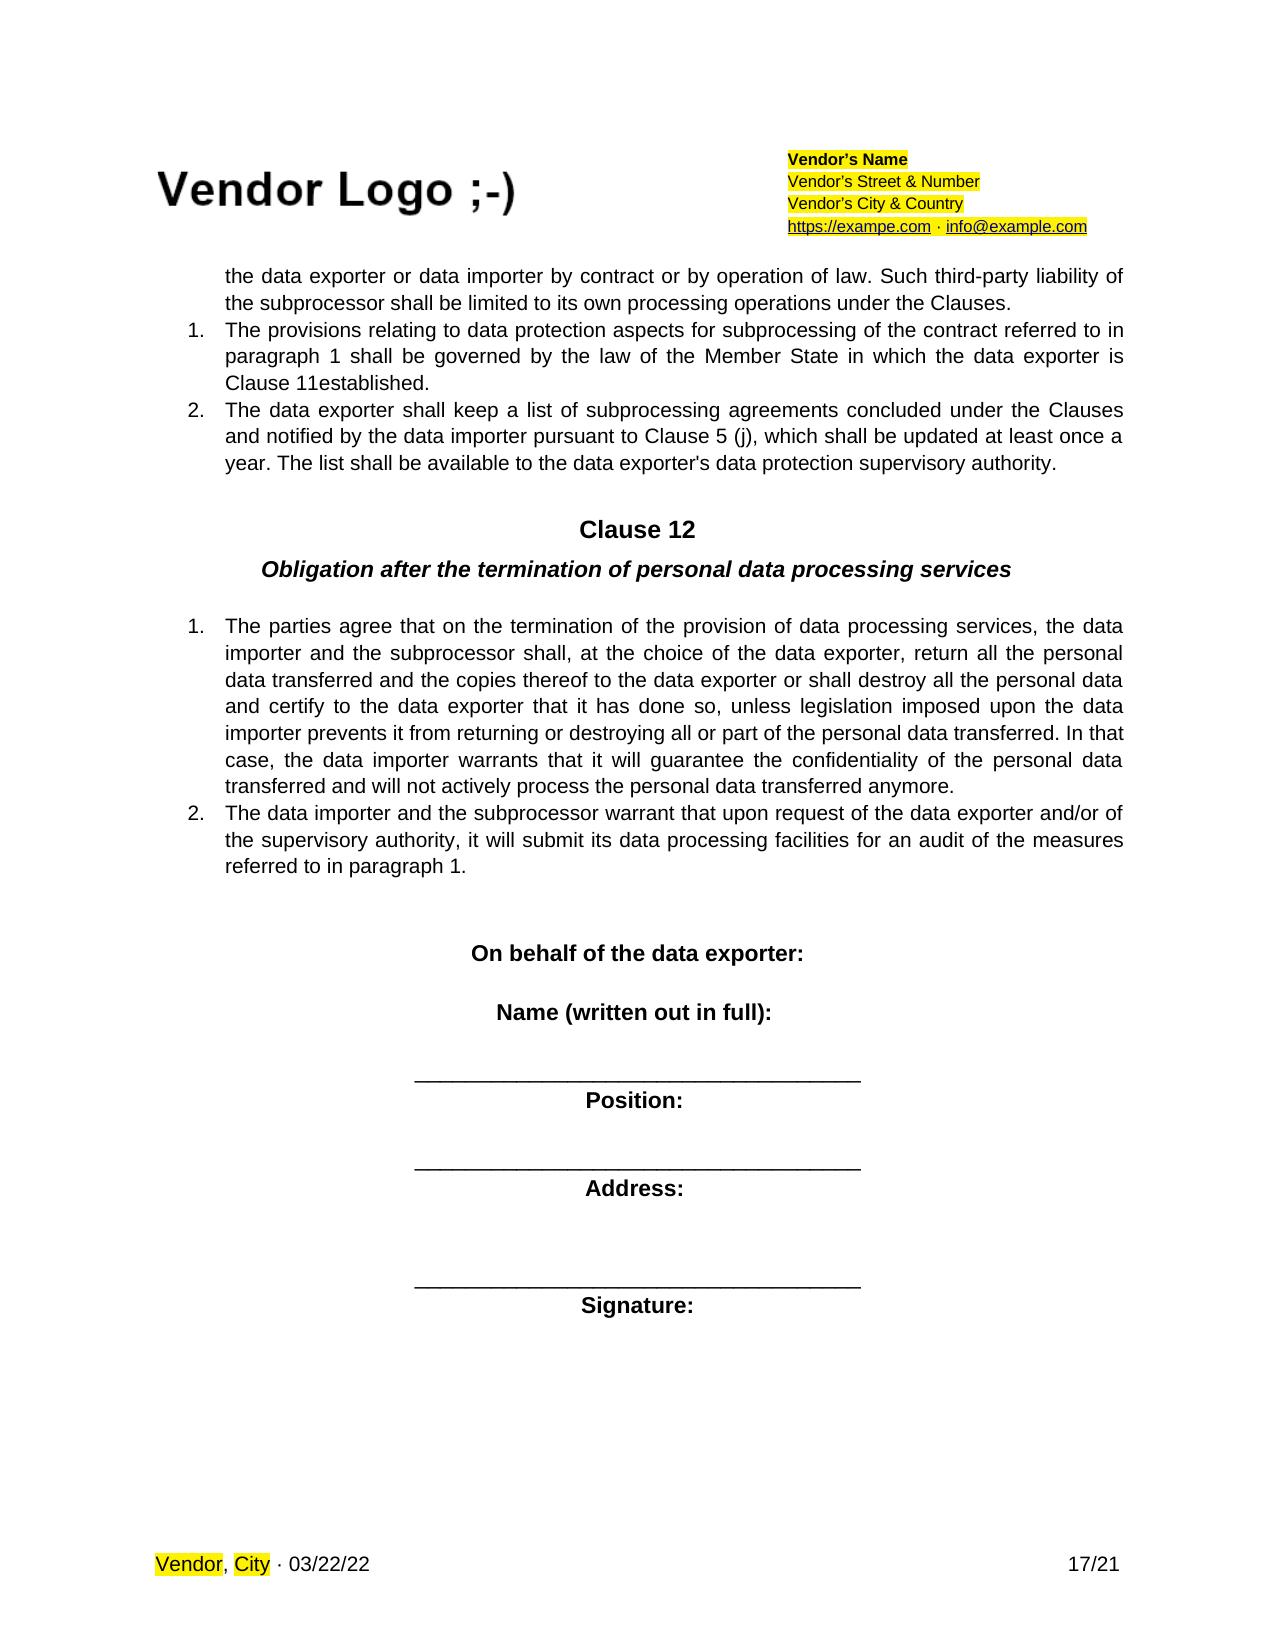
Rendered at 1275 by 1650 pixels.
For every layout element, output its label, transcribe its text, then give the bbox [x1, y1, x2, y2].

list the data exporter or data importer by contract or by operation of law. Such third-party liability of the subprocessor shall be limited to its own processing operations under the Clauses. [187, 265, 1125, 315]
list The parties agree that on the termination of the provision of data processing services, the data importer and the subprocessor shall, at the choice of the data exporter, return all the personal data transferred and the copies thereof to the data exporter or shall destroy all the personal data and certify to the data exporter that it has done so, unless legislation imposed upon the data importer prevents it from returning or destroying all or part of the personal data transferred. In that case, the data importer warrants that it will guarantee the confidentiality of the personal data transferred and will not actively process the personal data transferred anymore. [187, 615, 1125, 798]
subtitle Clause 12 [150, 516, 1125, 544]
list The data exporter shall keep a list of subprocessing agreements concluded under the Clauses and notified by the data importer pursuant to Clause 5 (j), which shall be updated at least once a year. The list shall be available to the data exporter's data protection supervisory authority. [187, 398, 1125, 475]
text Signature: [150, 1293, 1125, 1318]
picture [157, 156, 519, 229]
text Name (written out in full): [150, 999, 1125, 1025]
text Position: [150, 1087, 1125, 1113]
text ___________________________________ [150, 1263, 1125, 1289]
text Address: [150, 1175, 1125, 1201]
list The data importer and the subprocessor warrant that upon request of the data exporter and/or of the supervisory authority, it will submit its data processing facilities for an audit of the measures referred to in paragraph 1. [187, 802, 1125, 878]
list The provisions relating to data protection aspects for subprocessing of the contract referred to in paragraph 1 shall be governed by the law of the Member State in which the data exporter is Clause 11established. [187, 318, 1125, 395]
text ___________________________________ [150, 1146, 1125, 1172]
text Obligation after the termination of personal data processing services [150, 556, 1125, 582]
text ___________________________________ [150, 1058, 1125, 1083]
text On behalf of the data exporter: [150, 940, 1125, 966]
